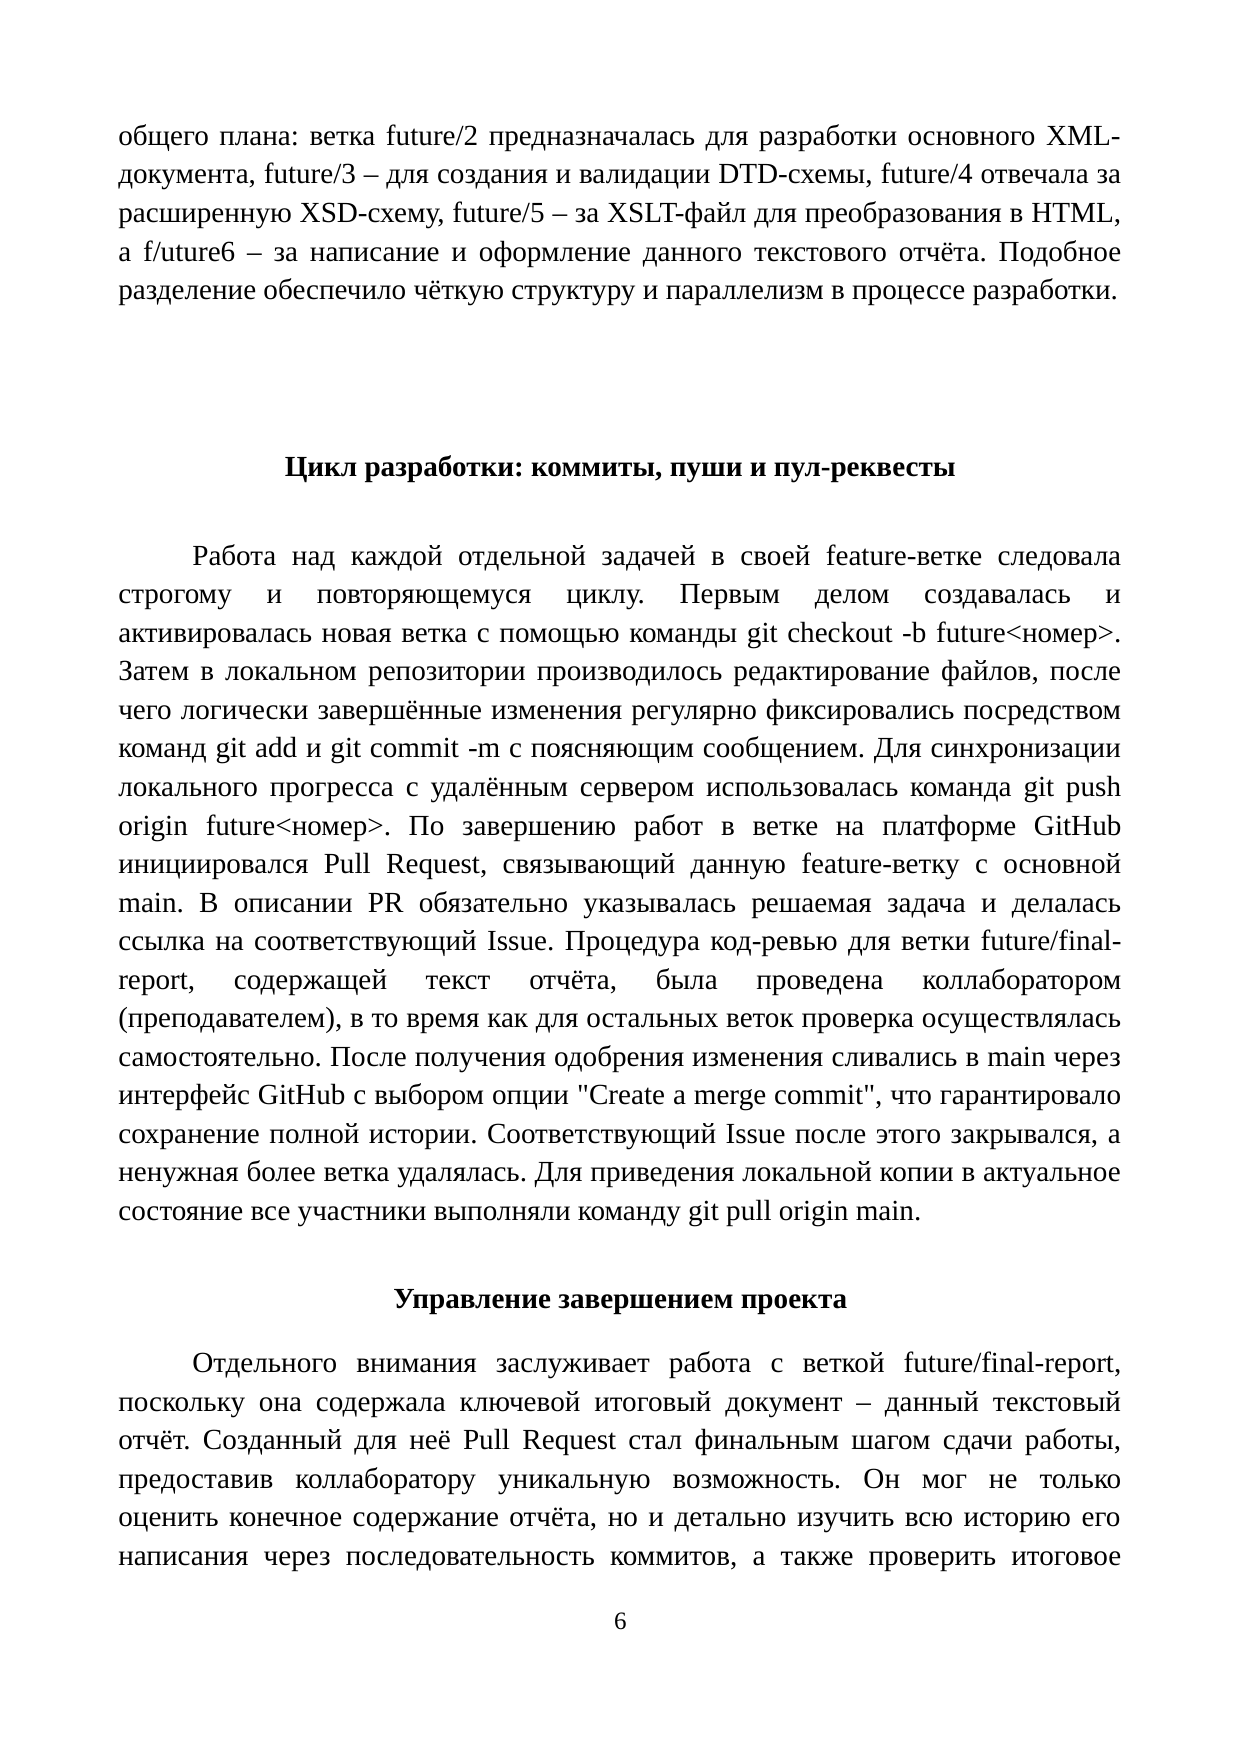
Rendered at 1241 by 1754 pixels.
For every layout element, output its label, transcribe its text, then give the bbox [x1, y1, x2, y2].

text Отдельного внимания заслуживает работа с веткой future/final-report, поскольку она содержала ключевой итоговый документ – данный текстовый отчёт. Созданный для неё Pull Request стал финальным шагом сдачи работы, предоставив коллаборатору уникальную возможность. Он мог не только оценить конечное содержание отчёта, но и детально изучить всю историю его написания через последовательность коммитов, а также проверить итоговое [118, 1345, 1122, 1571]
text общего плана: ветка future/2 предназначалась для разработки основного XML-документа, future/3 – для создания и валидации DTD-схемы, future/4 отвечала за расширенную XSD-схему, future/5 – за XSLT-файл для преобразования в HTML, а f/uture6 – за написание и оформление данного текстового отчёта. Подобное разделение обеспечило чёткую структуру и параллелизм в процессе разработки. [118, 118, 1122, 306]
text Управление завершением проекта [118, 1282, 1122, 1315]
text Работа над каждой отдельной задачей в своей feature-ветке следовала строгому и повторяющемуся циклу. Первым делом создавалась и активировалась новая ветка с помощью команды git checkout -b future<номер>. Затем в локальном репозитории производилось редактирование файлов, после чего логически завершённые изменения регулярно фиксировались посредством команд git add и git commit -m с поясняющим сообщением. Для синхронизации локального прогресса с удалённым сервером использовалась команда git push origin future<номер>. По завершению работ в ветке на платформе GitHub инициировался Pull Request, связывающий данную feature-ветку с основной main. В описании PR обязательно указывалась решаемая задача и делалась ссылка на соответствующий Issue. Процедура код-ревью для ветки future/final-report, содержащей текст отчёта, была проведена коллаборатором (преподавателем), в то время как для остальных веток проверка осуществлялась самостоятельно. После получения одобрения изменения сливались в main через интерфейс GitHub с выбором опции "Create a merge commit", что гарантировало сохранение полной истории. Соответствующий Issue после этого закрывался, а ненужная более ветка удалялась. Для приведения локальной копии в актуальное состояние все участники выполняли команду git pull origin main. [118, 538, 1122, 1227]
text Цикл разработки: коммиты, пуши и пул-реквесты [118, 449, 1122, 483]
